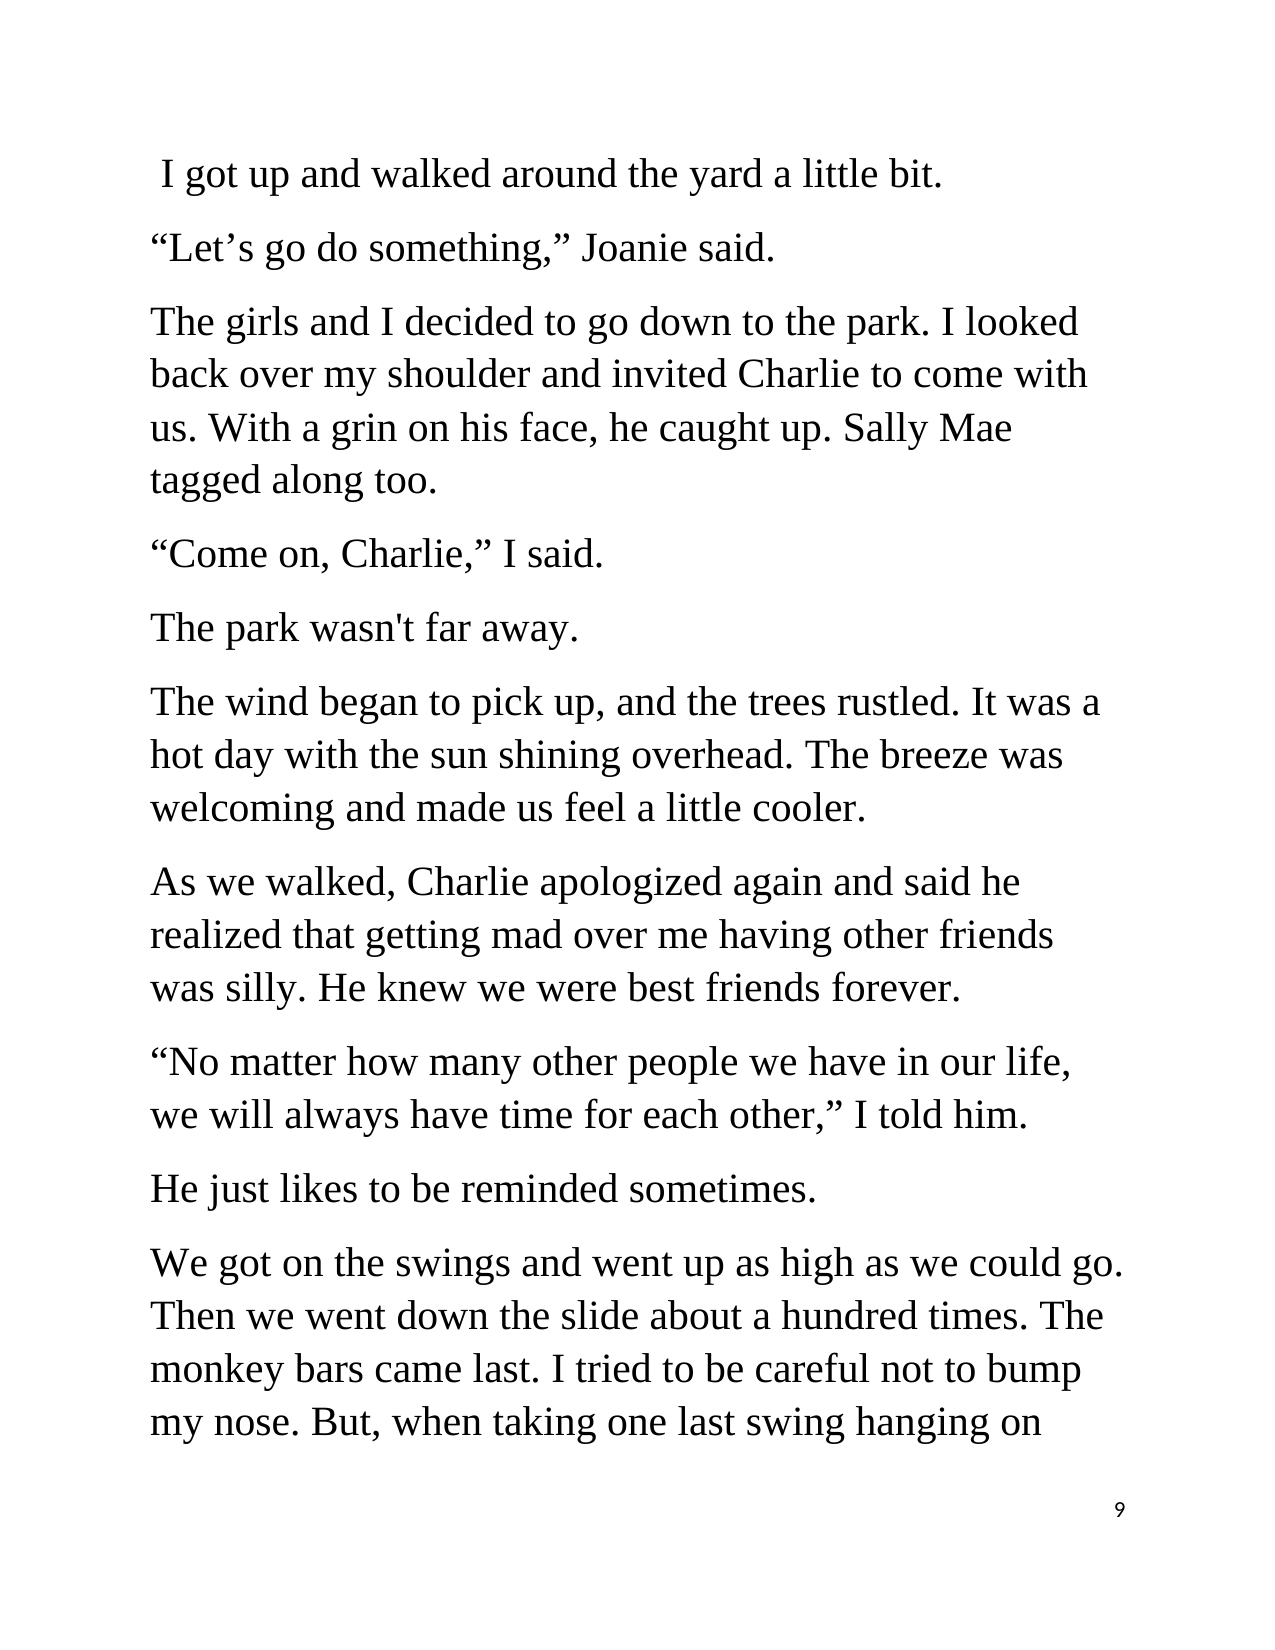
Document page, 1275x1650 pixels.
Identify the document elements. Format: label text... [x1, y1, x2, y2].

text I got up and walked around the yard a little bit. [150, 150, 1125, 196]
text The park wasn't far away. [150, 604, 1125, 651]
text “No matter how many other people we have in our life, we will always have time for each other,” I told him. [150, 1038, 1125, 1137]
text “Let’s go do something,” Joanie said. [150, 224, 1125, 270]
text As we walked, Charlie apologized again and said he realized that getting mad over me having other friends was silly. He knew we were best friends forever. [150, 858, 1125, 1010]
text We got on the swings and went up as high as we could go. Then we went down the slide about a hundred times. The monkey bars came last. I tried to be careful not to bump my nose. But, when taking one last swing hanging on [150, 1239, 1125, 1444]
text The girls and I decided to go down to the park. I looked back over my shoulder and invited Charlie to come with us. With a grin on his face, he caught up. Sally Mae tagged along too. [150, 298, 1125, 503]
text “Come on, Charlie,” I said. [150, 531, 1125, 577]
text The wind began to pick up, and the trees rustled. It was a hot day with the sun shining overhead. The breeze was welcoming and made us feel a little cooler. [150, 678, 1125, 831]
text He just likes to be reminded sometimes. [150, 1165, 1125, 1211]
